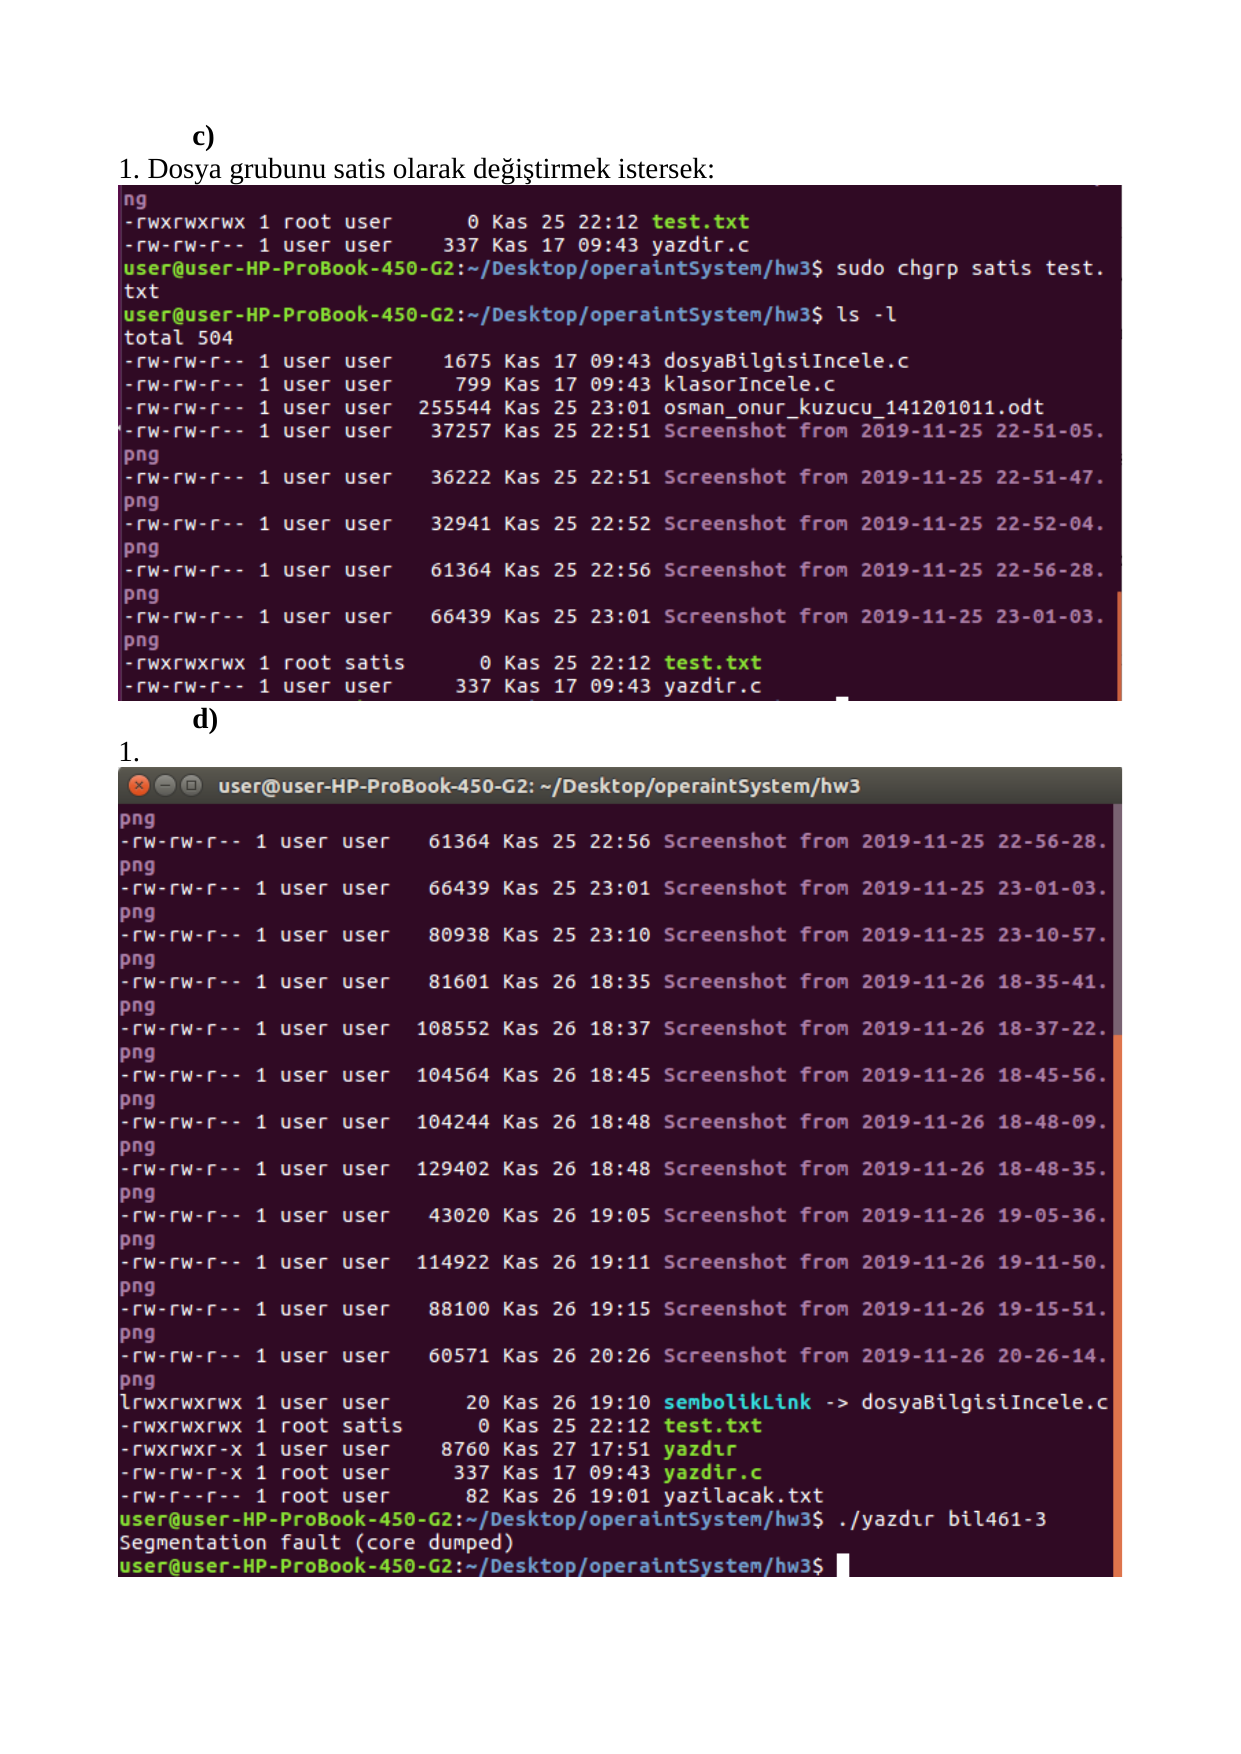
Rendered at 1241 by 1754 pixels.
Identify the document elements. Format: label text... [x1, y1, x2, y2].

text d) [118, 701, 1122, 734]
text 1. Dosya grubunu satis olarak değiştirmek istersek: [118, 152, 1122, 185]
text c) [118, 118, 1122, 152]
text 1. [118, 734, 1122, 767]
picture [118, 767, 1123, 1577]
picture [118, 185, 1123, 701]
